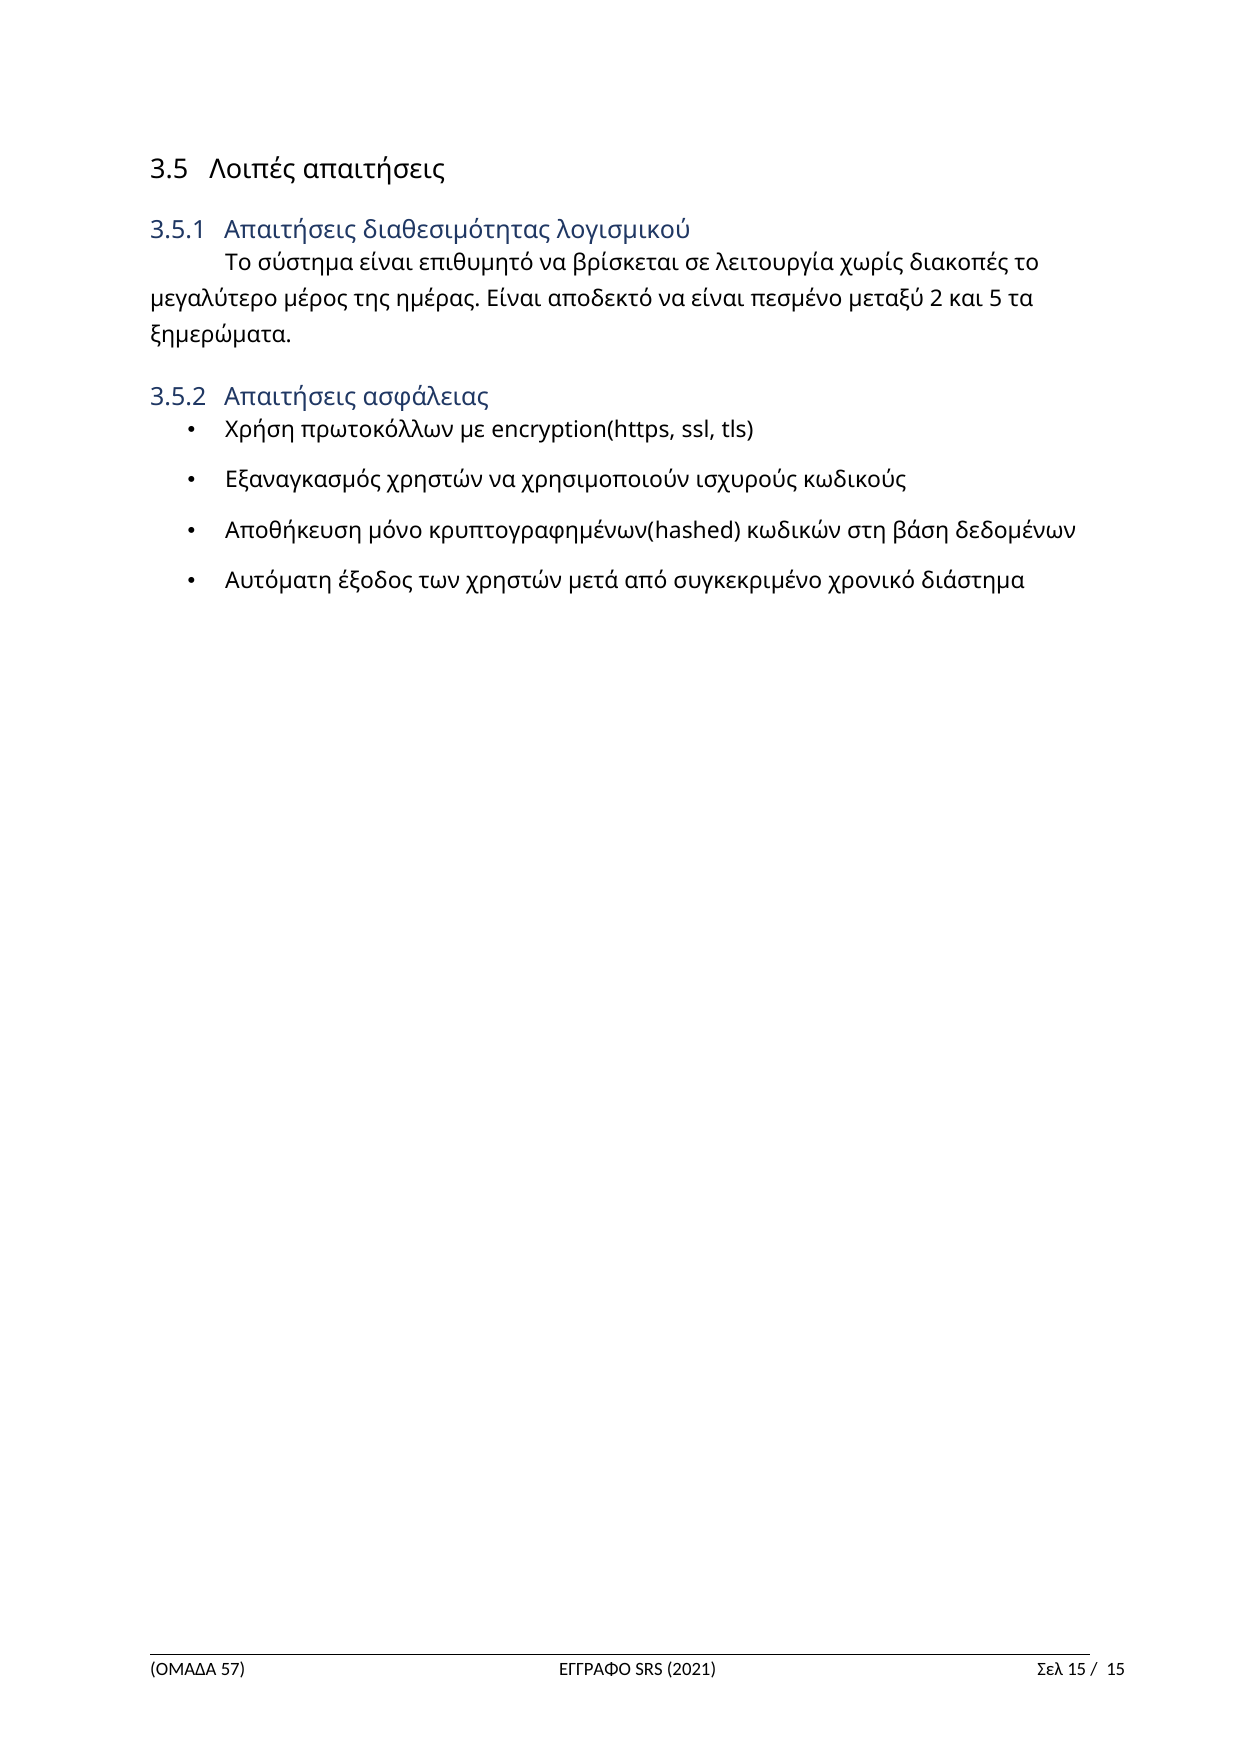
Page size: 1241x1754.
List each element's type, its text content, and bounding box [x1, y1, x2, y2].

list Αποθήκευση μόνο κρυπτογραφημένων(hashed) κωδικών στη βάση δεδομένων [187, 514, 1090, 545]
list Αυτόματη έξοδος των χρηστών μετά από συγκεκριμένο χρονικό διάστημα [187, 564, 1090, 596]
list Χρήση πρωτοκόλλων με encryption(https, ssl, tls) [187, 413, 1090, 444]
subtitle 3.5 Λοιπές απαιτήσεις [150, 150, 1090, 187]
subtitle 3.5.1 Απαιτήσεις διαθεσιμότητας λογισμικού [150, 212, 1090, 246]
text Το σύστημα είναι επιθυμητό να βρίσκεται σε λειτουργία χωρίς διακοπές το μεγαλύτερο μέρος της ημέρας. Είναι αποδεκτό να είναι πεσμένο μεταξύ 2 και 5 τα ξημερώματα. [150, 246, 1090, 349]
list Εξαναγκασμός χρηστών να χρησιμοποιούν ισχυρούς κωδικούς [187, 463, 1090, 494]
subtitle 3.5.2 Απαιτήσεις ασφάλειας [150, 379, 1090, 413]
